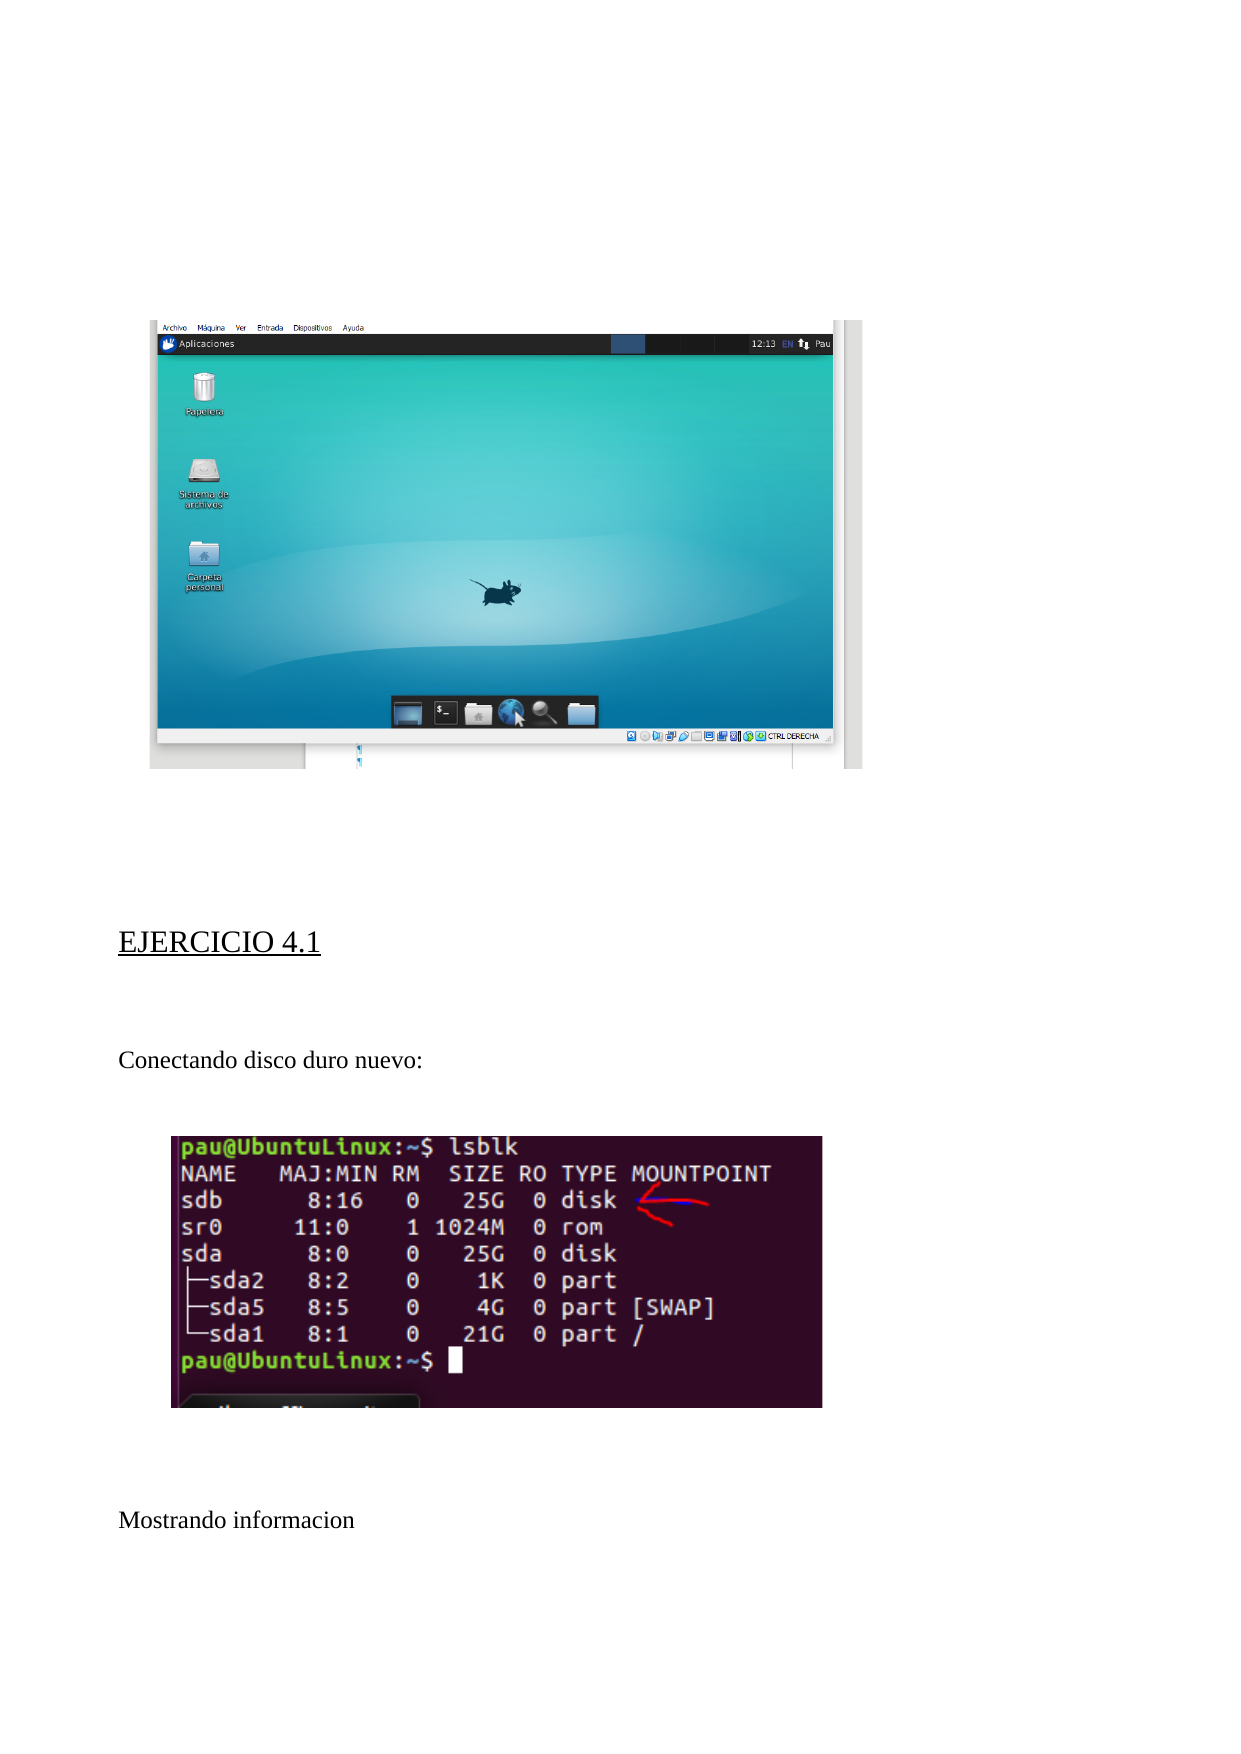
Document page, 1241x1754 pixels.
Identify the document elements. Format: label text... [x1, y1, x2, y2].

text Mostrando informacion [118, 1505, 1122, 1534]
picture [171, 1136, 823, 1408]
text EJERCICIO 4.1 [118, 923, 1122, 959]
picture [149, 320, 863, 769]
text Conectando disco duro nuevo: [118, 1045, 1122, 1074]
